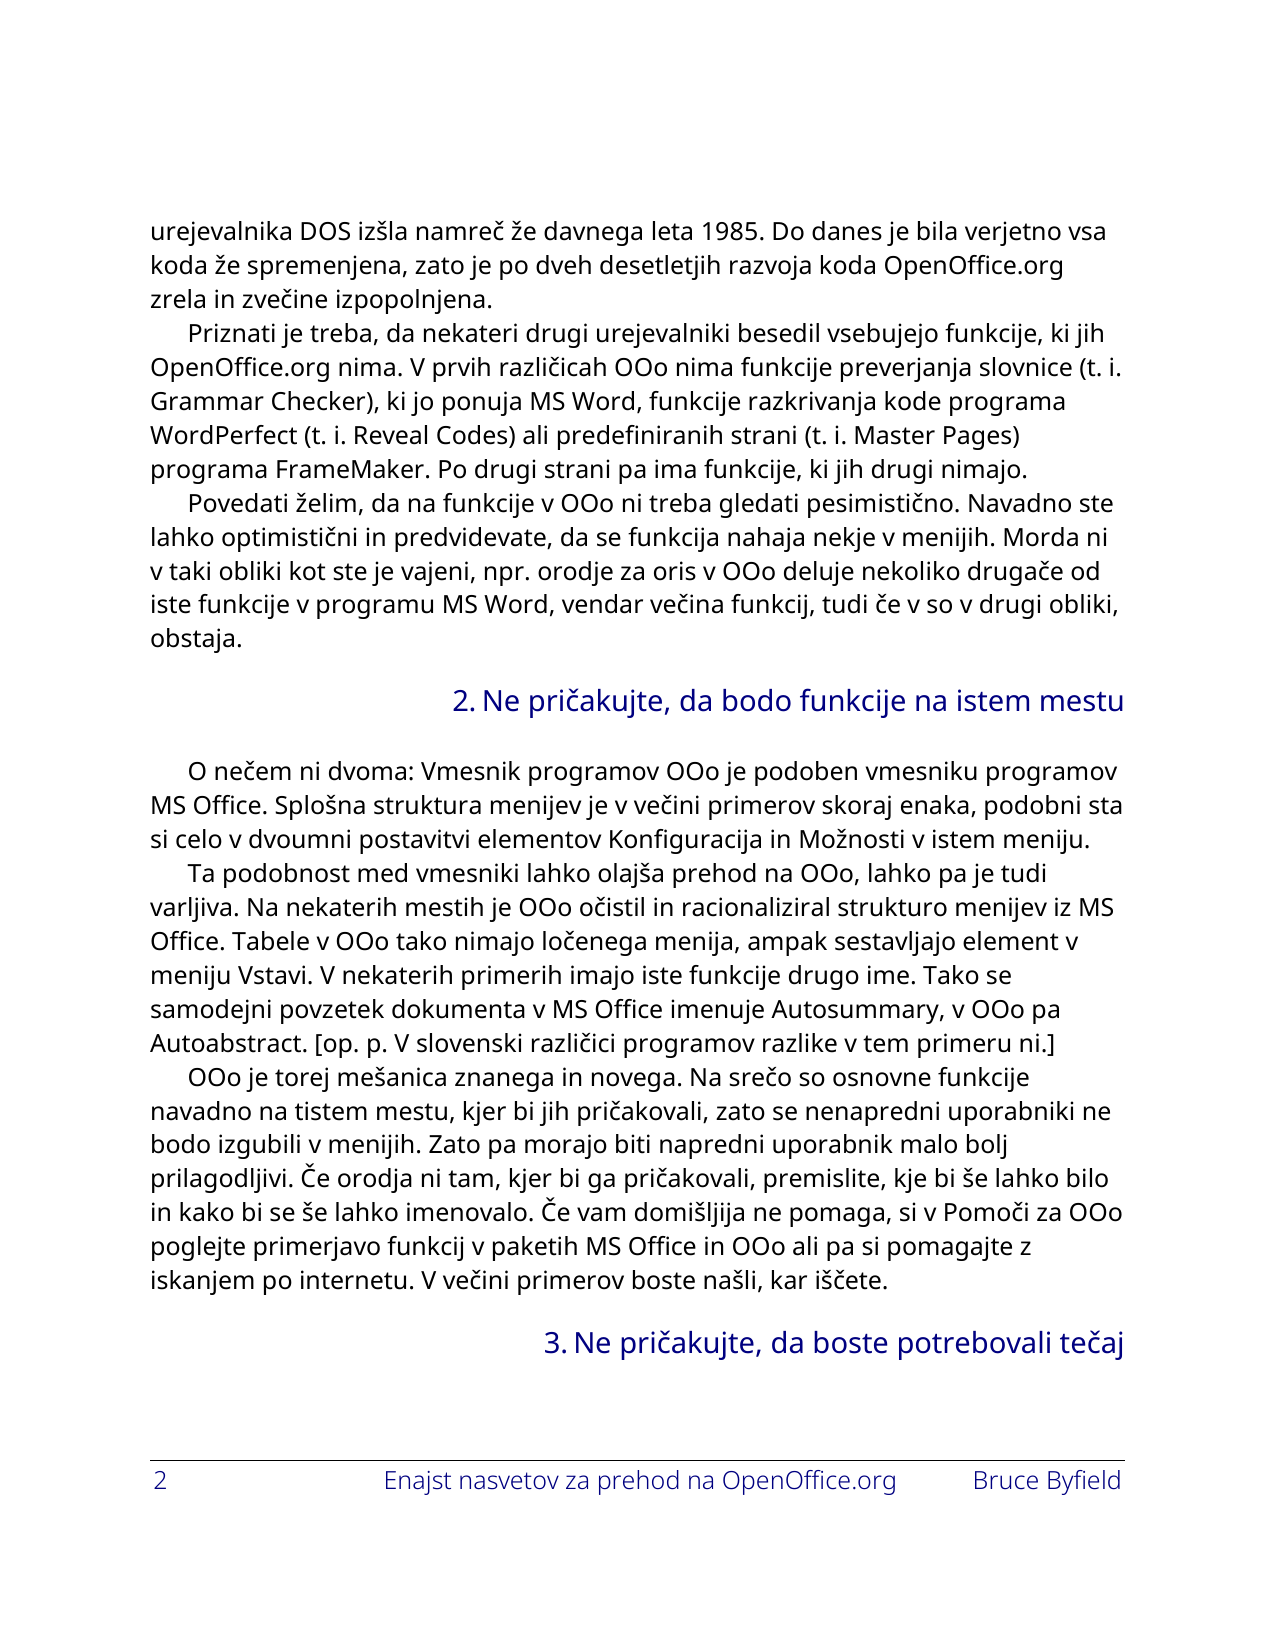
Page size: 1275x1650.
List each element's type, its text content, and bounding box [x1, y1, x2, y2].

subtitle Ne pričakujte, da boste potrebovali tečaj [150, 1322, 1125, 1362]
text Priznati je treba, da nekateri drugi urejevalniki besedil vsebujejo funkcije, ki jih OpenOffice.org nima. V prvih različicah OOo nima funkcije preverjanja slovnice (t. i. Grammar Checker), ki jo ponuja MS Word, funkcije razkrivanja kode programa WordPerfect (t. i. Reveal Codes) ali predefiniranih strani (t. i. Master Pages) programa FrameMaker. Po drugi strani pa ima funkcije, ki jih drugi nimajo. [150, 316, 1125, 486]
text urejevalnika DOS izšla namreč že davnega leta 1985. Do danes je bila verjetno vsa koda že spremenjena, zato je po dveh desetletjih razvoja koda OpenOffice.org zrela in zvečine izpopolnjena. [150, 214, 1125, 316]
text Povedati želim, da na funkcije v OOo ni treba gledati pesimistično. Navadno ste lahko optimistični in predvidevate, da se funkcija nahaja nekje v menijih. Morda ni v taki obliki kot ste je vajeni, npr. orodje za oris v OOo deluje nekoliko drugače od iste funkcije v programu MS Word, vendar večina funkcij, tudi če v so v drugi obliki, obstaja. [150, 486, 1125, 655]
text Ta podobnost med vmesniki lahko olajša prehod na OOo, lahko pa je tudi varljiva. Na nekaterih mestih je OOo očistil in racionaliziral strukturo menijev iz MS Office. Tabele v OOo tako nimajo ločenega menija, ampak sestavljajo element v meniju Vstavi. V nekaterih primerih imajo iste funkcije drugo ime. Tako se samodejni povzetek dokumenta v MS Office imenuje Autosummary, v OOo pa Autoabstract. [op. p. V slovenski različici programov razlike v tem primeru ni.] [150, 856, 1125, 1059]
text O nečem ni dvoma: Vmesnik programov OOo je podoben vmesniku programov MS Office. Splošna struktura menijev je v večini primerov skoraj enaka, podobni sta si celo v dvoumni postavitvi elementov Konfiguracija in Možnosti v istem meniju. [150, 754, 1125, 856]
text OOo je torej mešanica znanega in novega. Na srečo so osnovne funkcije navadno na tistem mestu, kjer bi jih pričakovali, zato se nenapredni uporabniki ne bodo izgubili v menijih. Zato pa morajo biti napredni uporabnik malo bolj prilagodljivi. Če orodja ni tam, kjer bi ga pričakovali, premislite, kje bi še lahko bilo in kako bi se še lahko imenovalo. Če vam domišljija ne pomaga, si v Pomoči za OOo poglejte primerjavo funkcij v paketih MS Office in OOo ali pa si pomagajte z iskanjem po internetu. V večini primerov boste našli, kar iščete. [150, 1059, 1125, 1297]
subtitle Ne pričakujte, da bodo funkcije na istem mestu [150, 680, 1125, 720]
